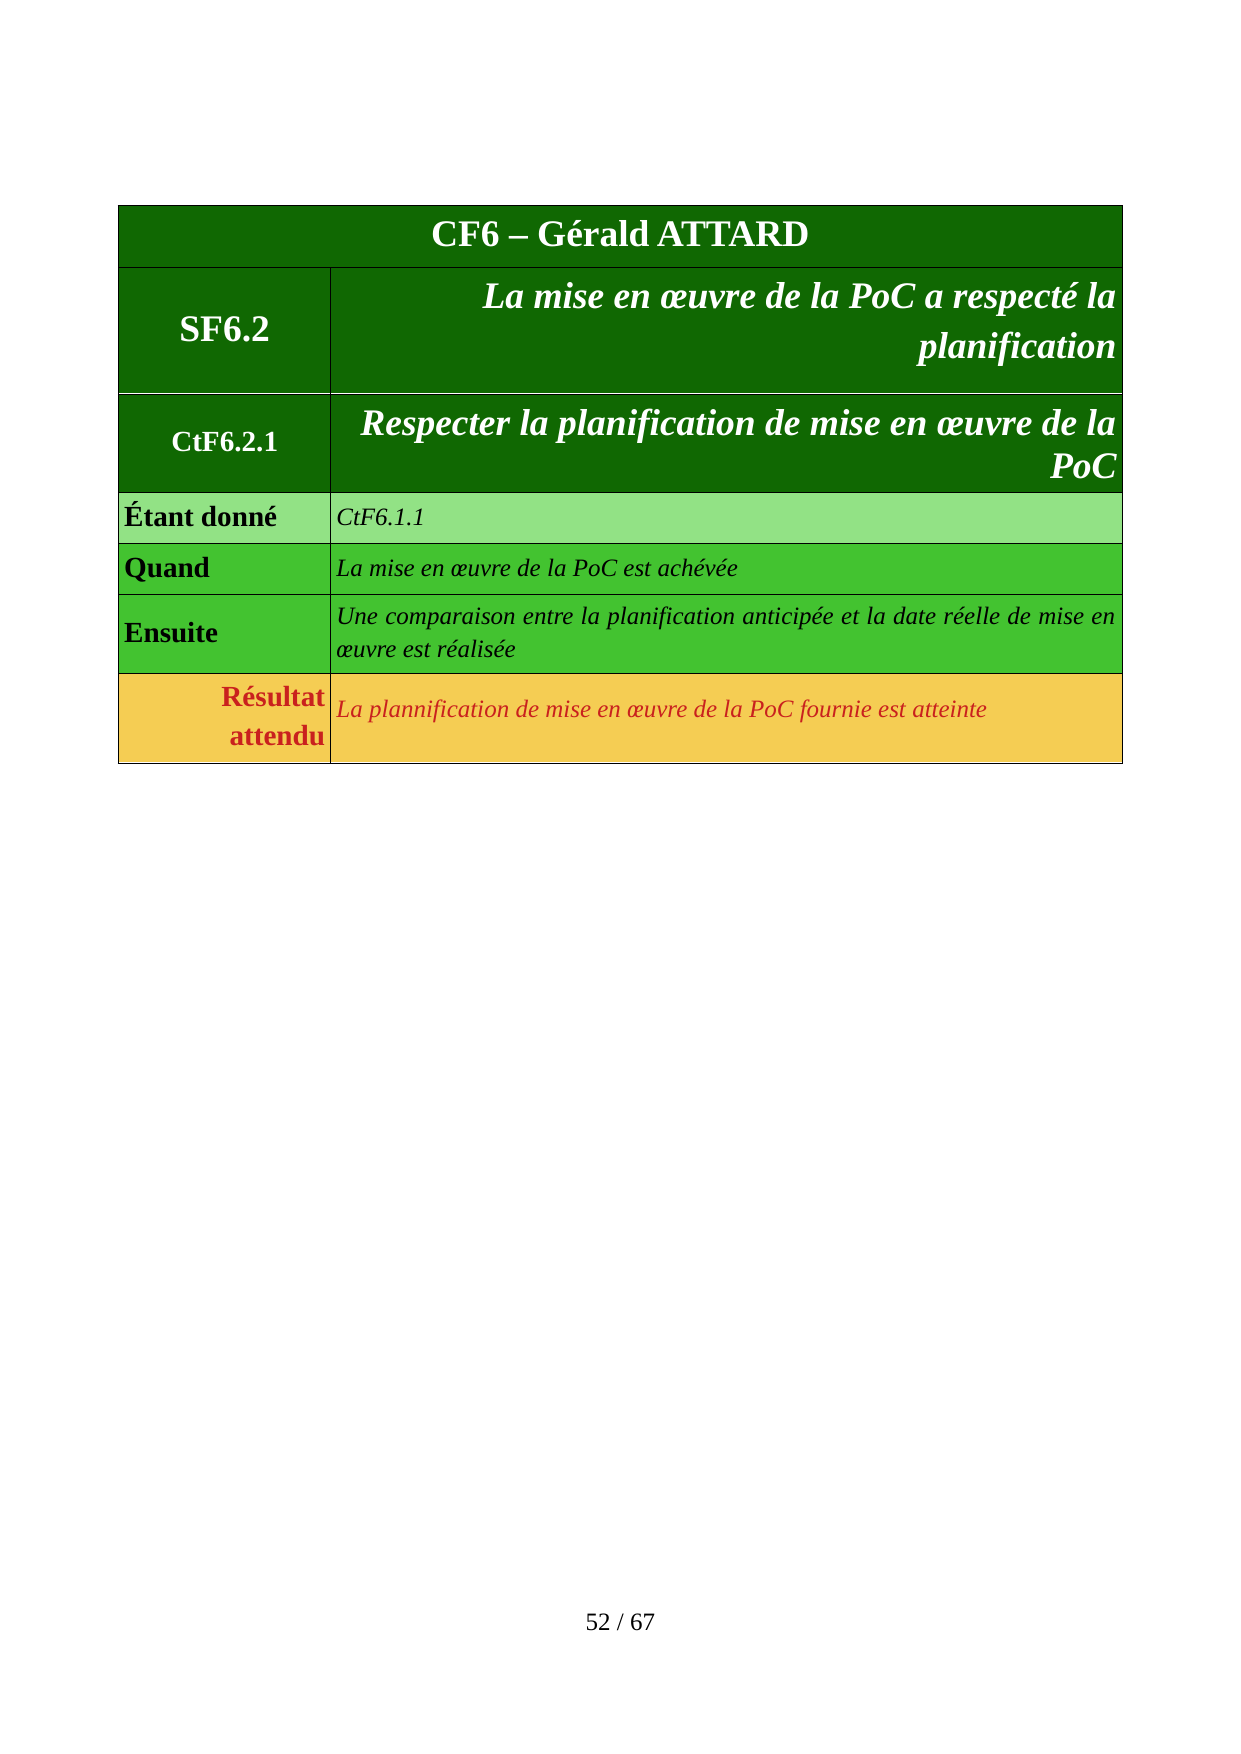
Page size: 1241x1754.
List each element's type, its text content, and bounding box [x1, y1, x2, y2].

table_cell La mise en œuvre de la PoC est achévée [331, 544, 1122, 594]
table_cell Ensuite [119, 595, 330, 673]
table_cell SF6.2 [119, 268, 330, 393]
table_cell Respecter la planification de mise en œuvre de la PoC [331, 395, 1122, 492]
table_header CF6 – Gérald ATTARD [119, 206, 1122, 267]
table_cell Résultat attendu [119, 674, 330, 762]
table_cell La mise en œuvre de la PoC a respecté la planification [331, 268, 1122, 393]
table_cell La plannification de mise en œuvre de la PoC fournie est atteinte [331, 674, 1122, 762]
table_cell Étant donné [119, 493, 330, 543]
table_cell CtF6.2.1 [119, 395, 330, 492]
table_cell Une comparaison entre la planification anticipée et la date réelle de mise en œuvre est réalisée [331, 595, 1122, 673]
table_cell Quand [119, 544, 330, 594]
table_cell CtF6.1.1 [331, 493, 1122, 543]
